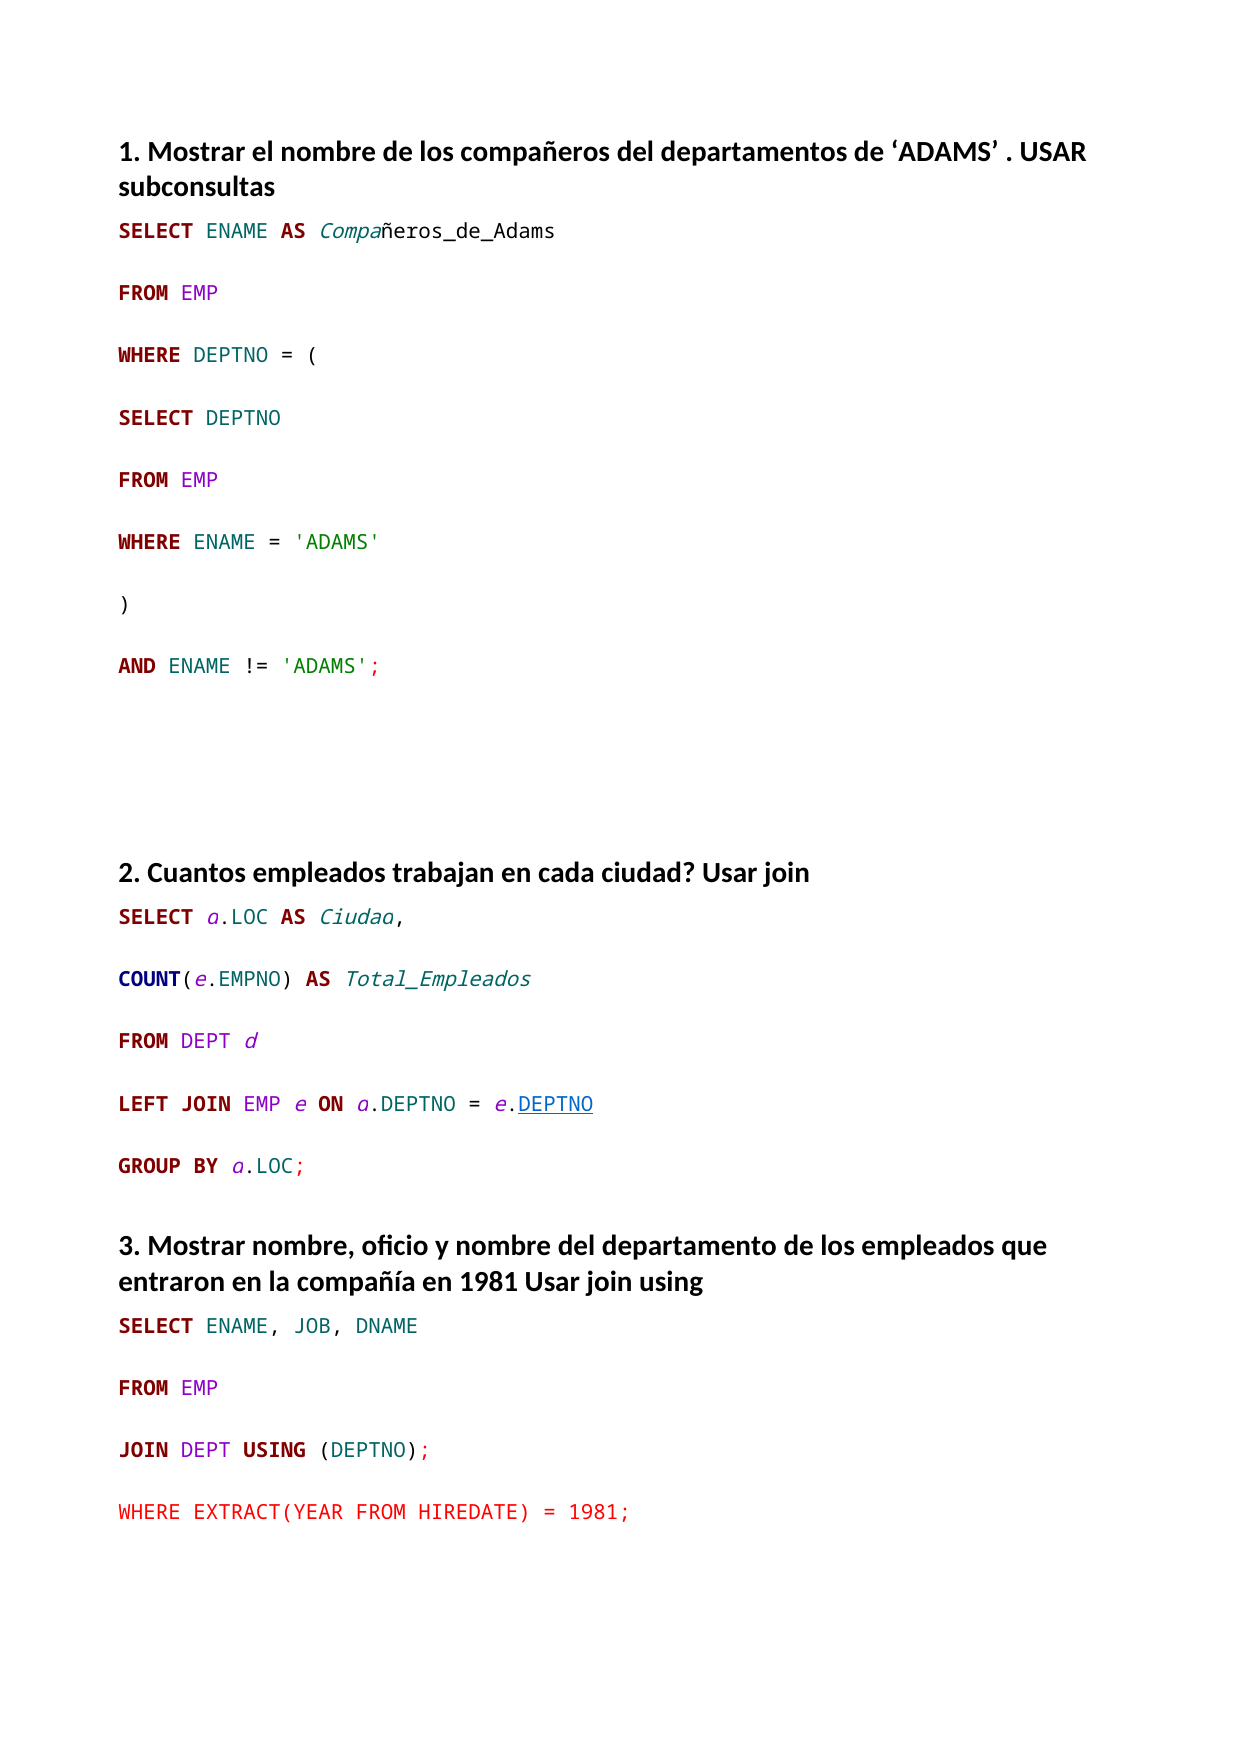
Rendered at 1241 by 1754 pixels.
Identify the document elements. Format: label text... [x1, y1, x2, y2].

text JOIN DEPT USING (DEPTNO); [118, 1435, 1122, 1464]
text WHERE ENAME = 'ADAMS' [118, 527, 1122, 555]
text FROM EMP [118, 278, 1122, 307]
text AND ENAME != 'ADAMS'; [118, 651, 1122, 679]
subtitle 3. Mostrar nombre, oficio y nombre del departamento de los empleados que entraron en la compañía en 1981 Usar join using [118, 1227, 1122, 1299]
text WHERE EXTRACT(YEAR FROM HIREDATE) = 1981; [118, 1497, 1122, 1526]
text SELECT ENAME AS Compañeros_de_Adams [118, 216, 1122, 245]
text ) [118, 589, 1122, 617]
text FROM DEPT d [118, 1027, 1122, 1055]
text WHERE DEPTNO = ( [118, 341, 1122, 369]
text FROM EMP [118, 465, 1122, 493]
subtitle 2. Cuantos empleados trabajan en cada ciudad? Usar join [118, 854, 1122, 890]
subtitle 1. Mostrar el nombre de los compañeros del departamentos de ‘ADAMS’ . USAR subconsultas [118, 133, 1122, 204]
text FROM EMP [118, 1373, 1122, 1402]
text COUNT(e.EMPNO) AS Total_Empleados [118, 964, 1122, 993]
text SELECT d.LOC AS Ciudad, [118, 902, 1122, 931]
text LEFT JOIN EMP e ON d.DEPTNO = e.DEPTNO [118, 1089, 1122, 1117]
text GROUP BY d.LOC; [118, 1151, 1122, 1179]
text SELECT DEPTNO [118, 403, 1122, 431]
text SELECT ENAME, JOB, DNAME [118, 1311, 1122, 1339]
